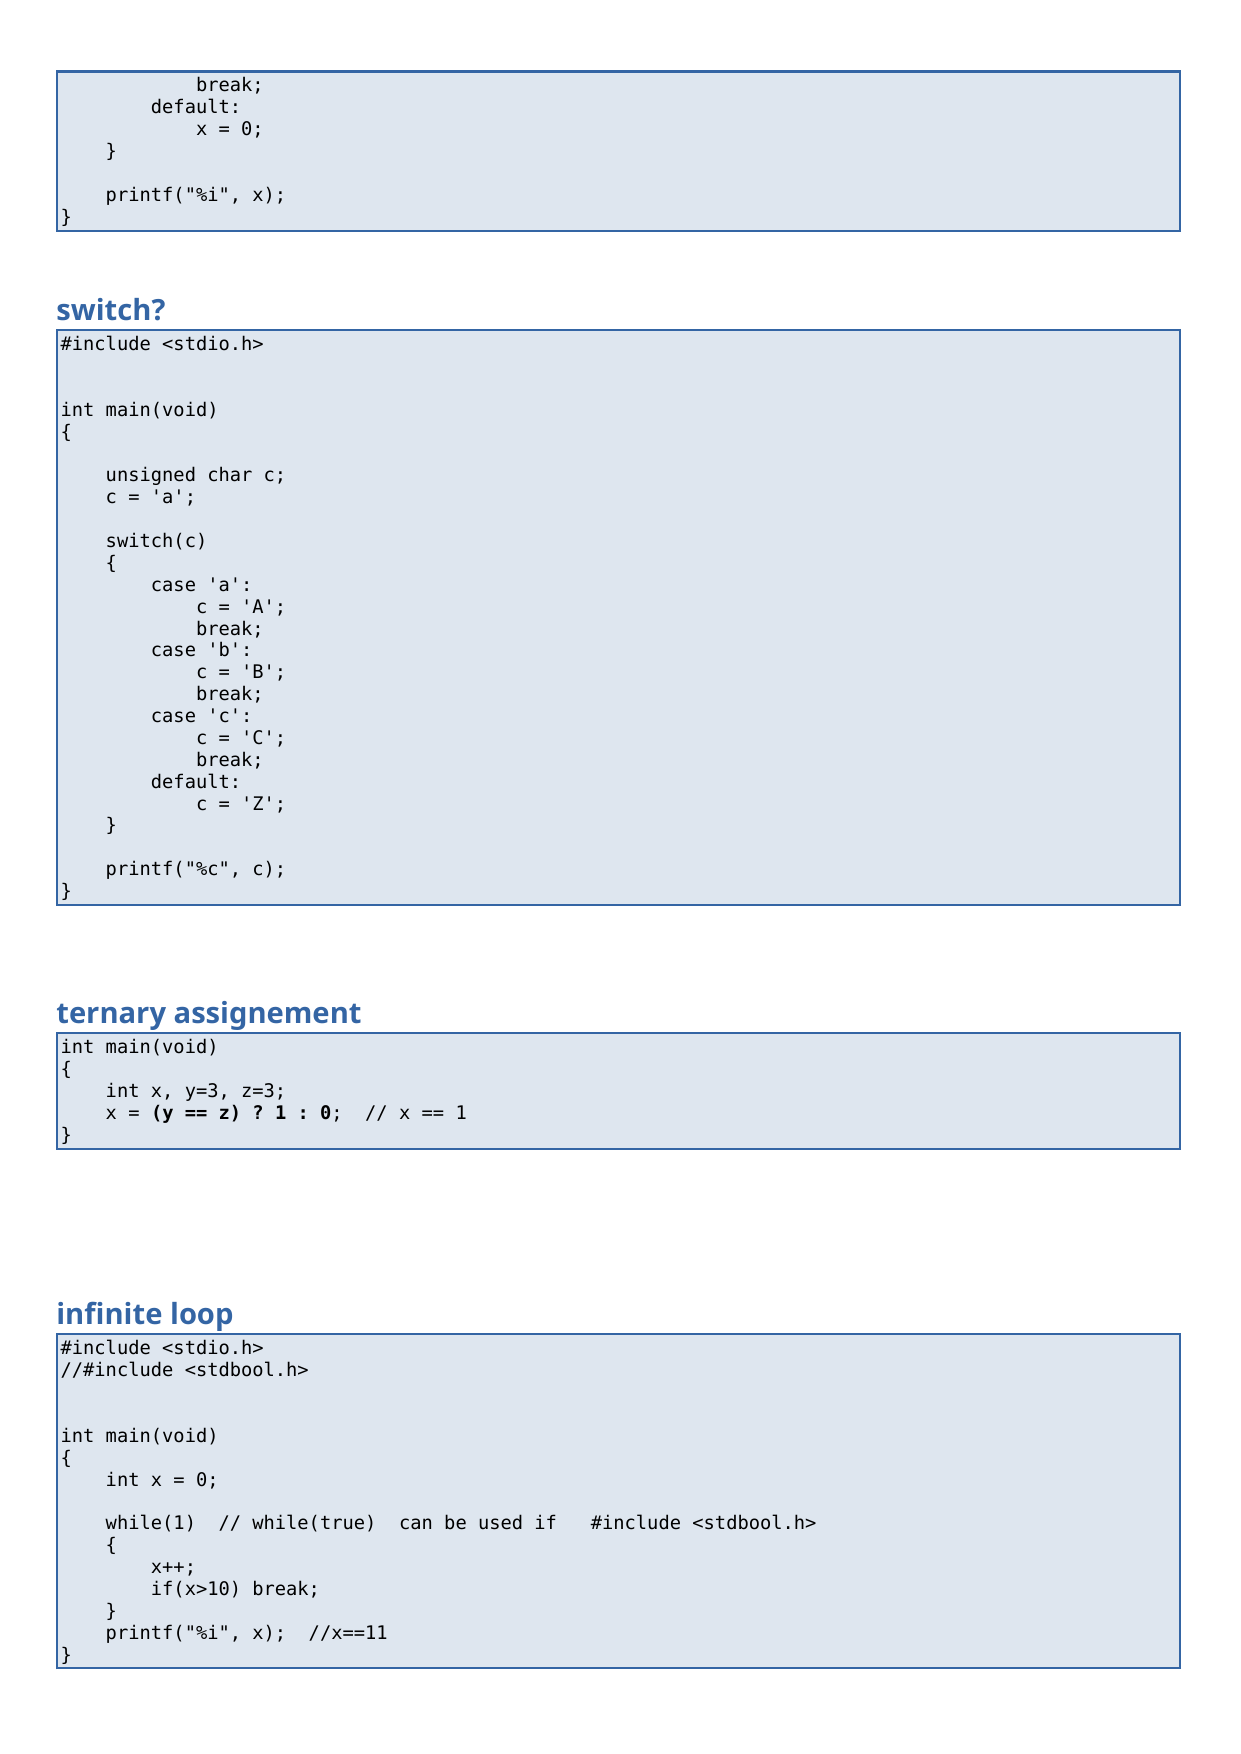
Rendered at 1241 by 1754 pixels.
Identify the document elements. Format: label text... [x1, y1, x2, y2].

text unsigned char c; [58, 460, 1179, 482]
text while(1) // while(true) can be used if #include <stdbool.h> [58, 1508, 1179, 1530]
text case 'b': [58, 635, 1179, 657]
text c = 'A'; [58, 591, 1179, 613]
text break; [58, 679, 1179, 701]
text { [58, 1530, 1179, 1552]
text c = 'a'; [58, 482, 1179, 504]
text printf("%i", x); [58, 180, 1179, 202]
text } [58, 1596, 1179, 1617]
text { [58, 1054, 1179, 1076]
text default: [58, 92, 1179, 114]
text case 'c': [58, 701, 1179, 723]
text } [58, 136, 1179, 158]
text c = 'Z'; [58, 788, 1179, 810]
text int x, y=3, z=3; [58, 1076, 1179, 1098]
title infinite loop [56, 1293, 1181, 1333]
text #include <stdio.h> [58, 331, 1179, 351]
text printf("%i", x); //x==11 [58, 1617, 1179, 1639]
text int main(void) [58, 1034, 1179, 1054]
text } [58, 1119, 1179, 1148]
text x++; [58, 1552, 1179, 1574]
text { [58, 1442, 1179, 1464]
text { [58, 416, 1179, 438]
text c = 'B'; [58, 657, 1179, 679]
title ternary assignement [56, 992, 1181, 1032]
text } [58, 1639, 1179, 1667]
text #include <stdio.h> [58, 1335, 1179, 1355]
text } [58, 876, 1179, 904]
text x = (y == z) ? 1 : 0; // x == 1 [58, 1098, 1179, 1119]
text { [58, 548, 1179, 569]
text break; [58, 613, 1179, 635]
text int main(void) [58, 394, 1179, 416]
text if(x>10) break; [58, 1574, 1179, 1596]
text //#include <stdbool.h> [58, 1355, 1179, 1377]
text case 'a': [58, 569, 1179, 591]
text default: [58, 766, 1179, 788]
text printf("%c", c); [58, 854, 1179, 876]
text } [58, 202, 1179, 230]
text int main(void) [58, 1421, 1179, 1442]
text c = 'C'; [58, 723, 1179, 744]
text } [58, 810, 1179, 832]
text break; [58, 73, 1179, 92]
title switch? [56, 289, 1181, 329]
text switch(c) [58, 526, 1179, 548]
text x = 0; [58, 114, 1179, 136]
text break; [58, 744, 1179, 766]
text int x = 0; [58, 1464, 1179, 1486]
